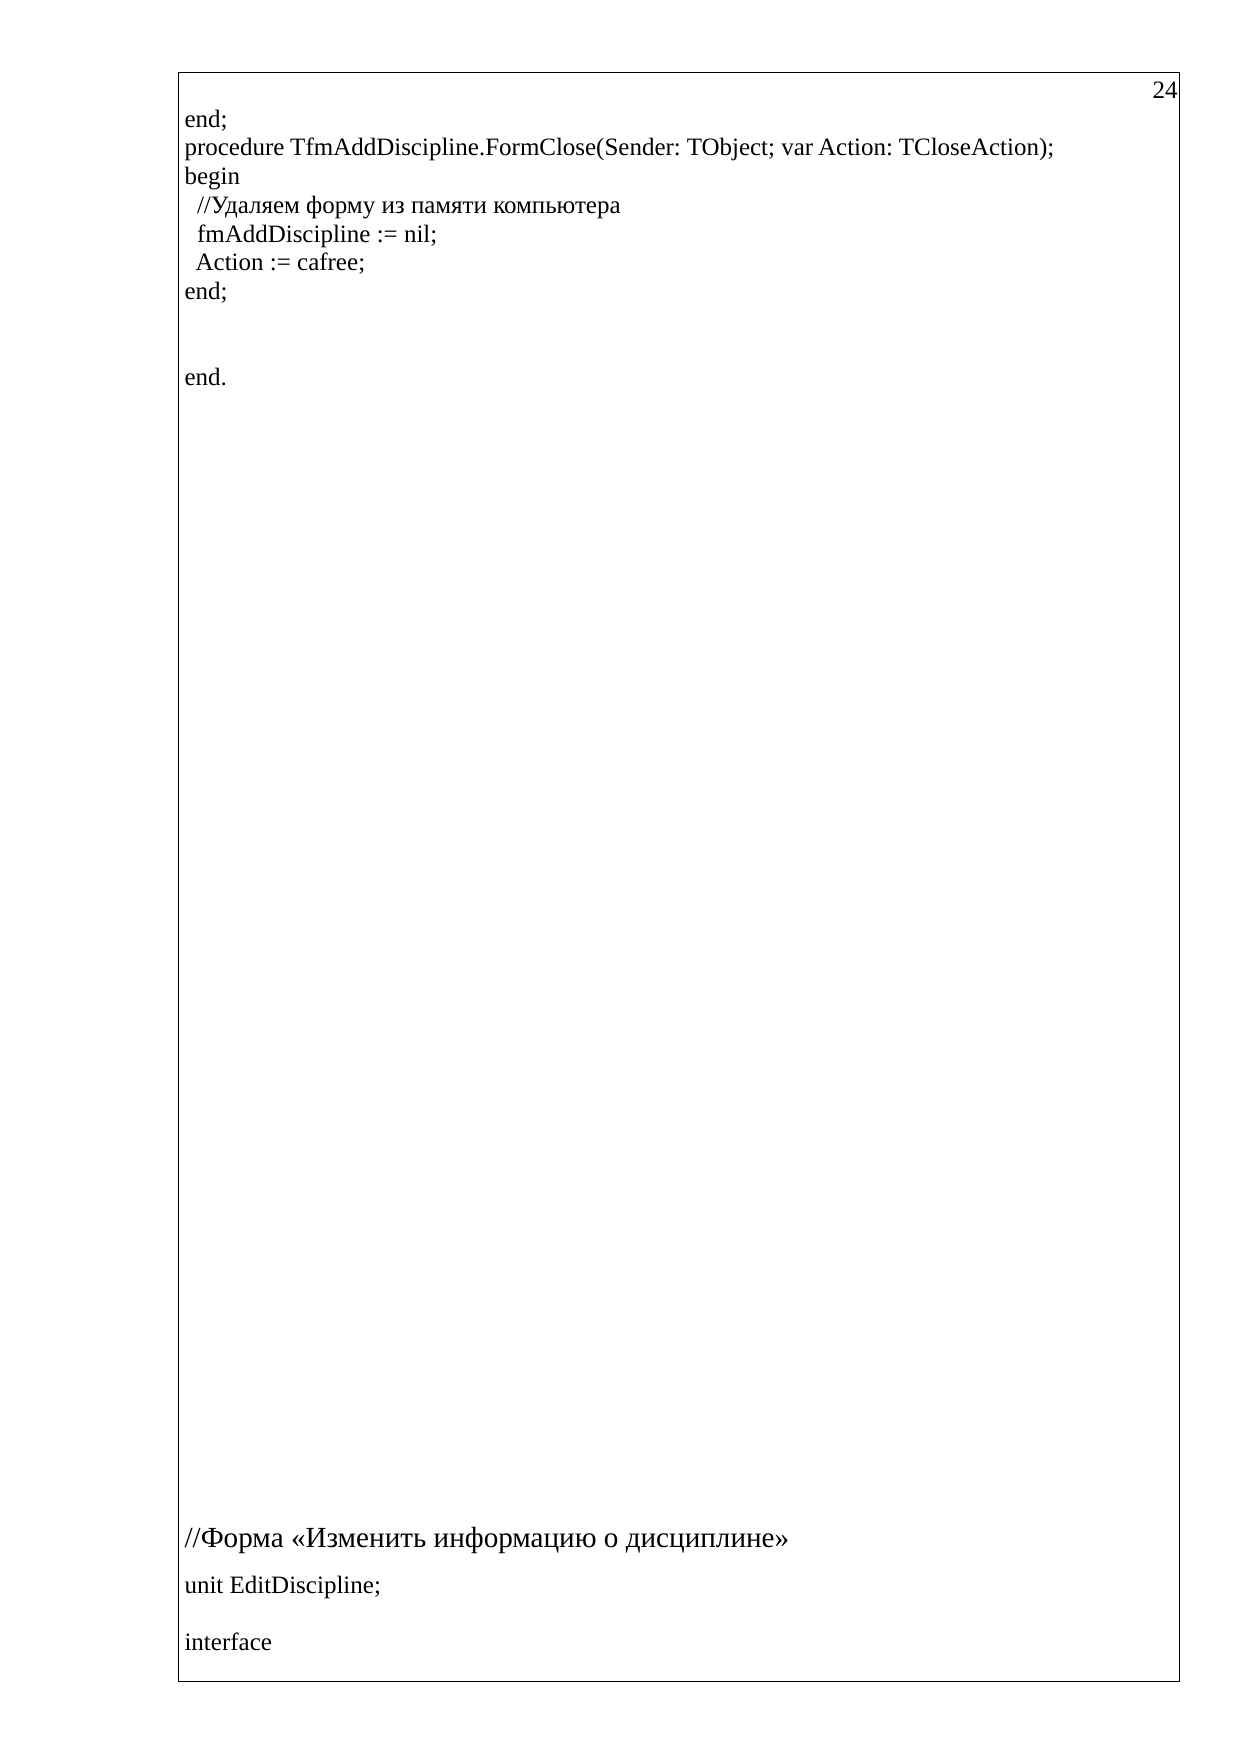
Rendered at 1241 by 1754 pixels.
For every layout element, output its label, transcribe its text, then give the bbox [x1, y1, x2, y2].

text unit EditDiscipline; [184, 1570, 1174, 1599]
text procedure TfmAddDiscipline.FormClose(Sender: TObject; var Action: TCloseAction); [184, 132, 1174, 161]
text end. [184, 362, 1174, 420]
text end; [184, 276, 1174, 305]
text interface [184, 1627, 1174, 1656]
text fmAddDiscipline := nil; [184, 219, 1174, 247]
text Action := cafree; [184, 247, 1174, 276]
text begin [184, 161, 1174, 190]
text //Форма «Изменить информацию о дисциплине» [184, 1469, 1174, 1553]
text //Удаляем форму из памяти компьютера [184, 190, 1174, 219]
text end; [184, 104, 1174, 132]
